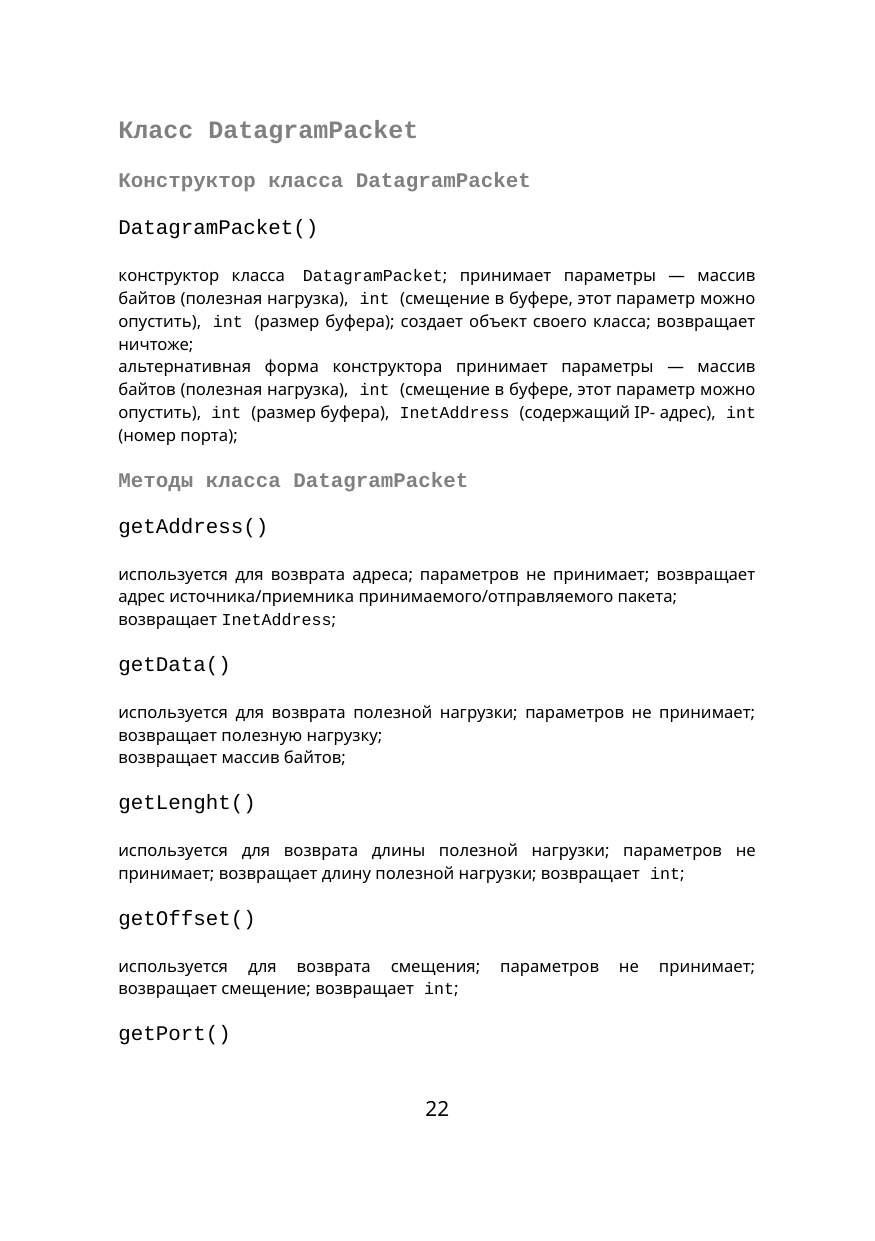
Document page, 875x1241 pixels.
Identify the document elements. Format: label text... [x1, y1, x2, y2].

text возвращает InetAddress; [118, 608, 756, 631]
text Класс DatagramPacket [118, 118, 756, 146]
text getLenght() [118, 792, 756, 816]
text getData() [118, 654, 756, 678]
text возвращает массив байтов; [118, 746, 756, 769]
text getAddress() [118, 516, 756, 539]
text используется для возврата полезной нагрузки; параметров не принимает; возвращает полезную нагрузку; [118, 701, 756, 746]
text альтернативная форма конструктора принимает параметры — массив байтов (полезная нагрузка), int (смещение в буфере, этот параметр можно опустить), int (размер буфера), InetAddress (содержащий IP- адрес), int (номер порта); [118, 355, 756, 446]
text используется для возврата смещения; параметров не принимает; возвращает смещение; возвращает int; [118, 954, 756, 1000]
text Методы класса DatagramPacket [118, 469, 756, 493]
text getPort() [118, 1023, 756, 1047]
text используется для возврата длины полезной нагрузки; параметров не принимает; возвращает длину полезной нагрузки; возвращает int; [118, 839, 756, 884]
text конструктор класса DatagramPacket; принимает параметры — массив байтов (полезная нагрузка), int (смещение в буфере, этот параметр можно опустить), int (размер буфера); создает объект своего класса; возвращает ничтоже; [118, 264, 756, 355]
text Конструктор класса DatagramPacket [118, 170, 756, 194]
text getOffset() [118, 908, 756, 931]
text используется для возврата адреса; параметров не принимает; возвращает адрес источника/приемника принимаемого/отправляемого пакета; [118, 562, 756, 608]
text DatagramPacket() [118, 217, 756, 241]
